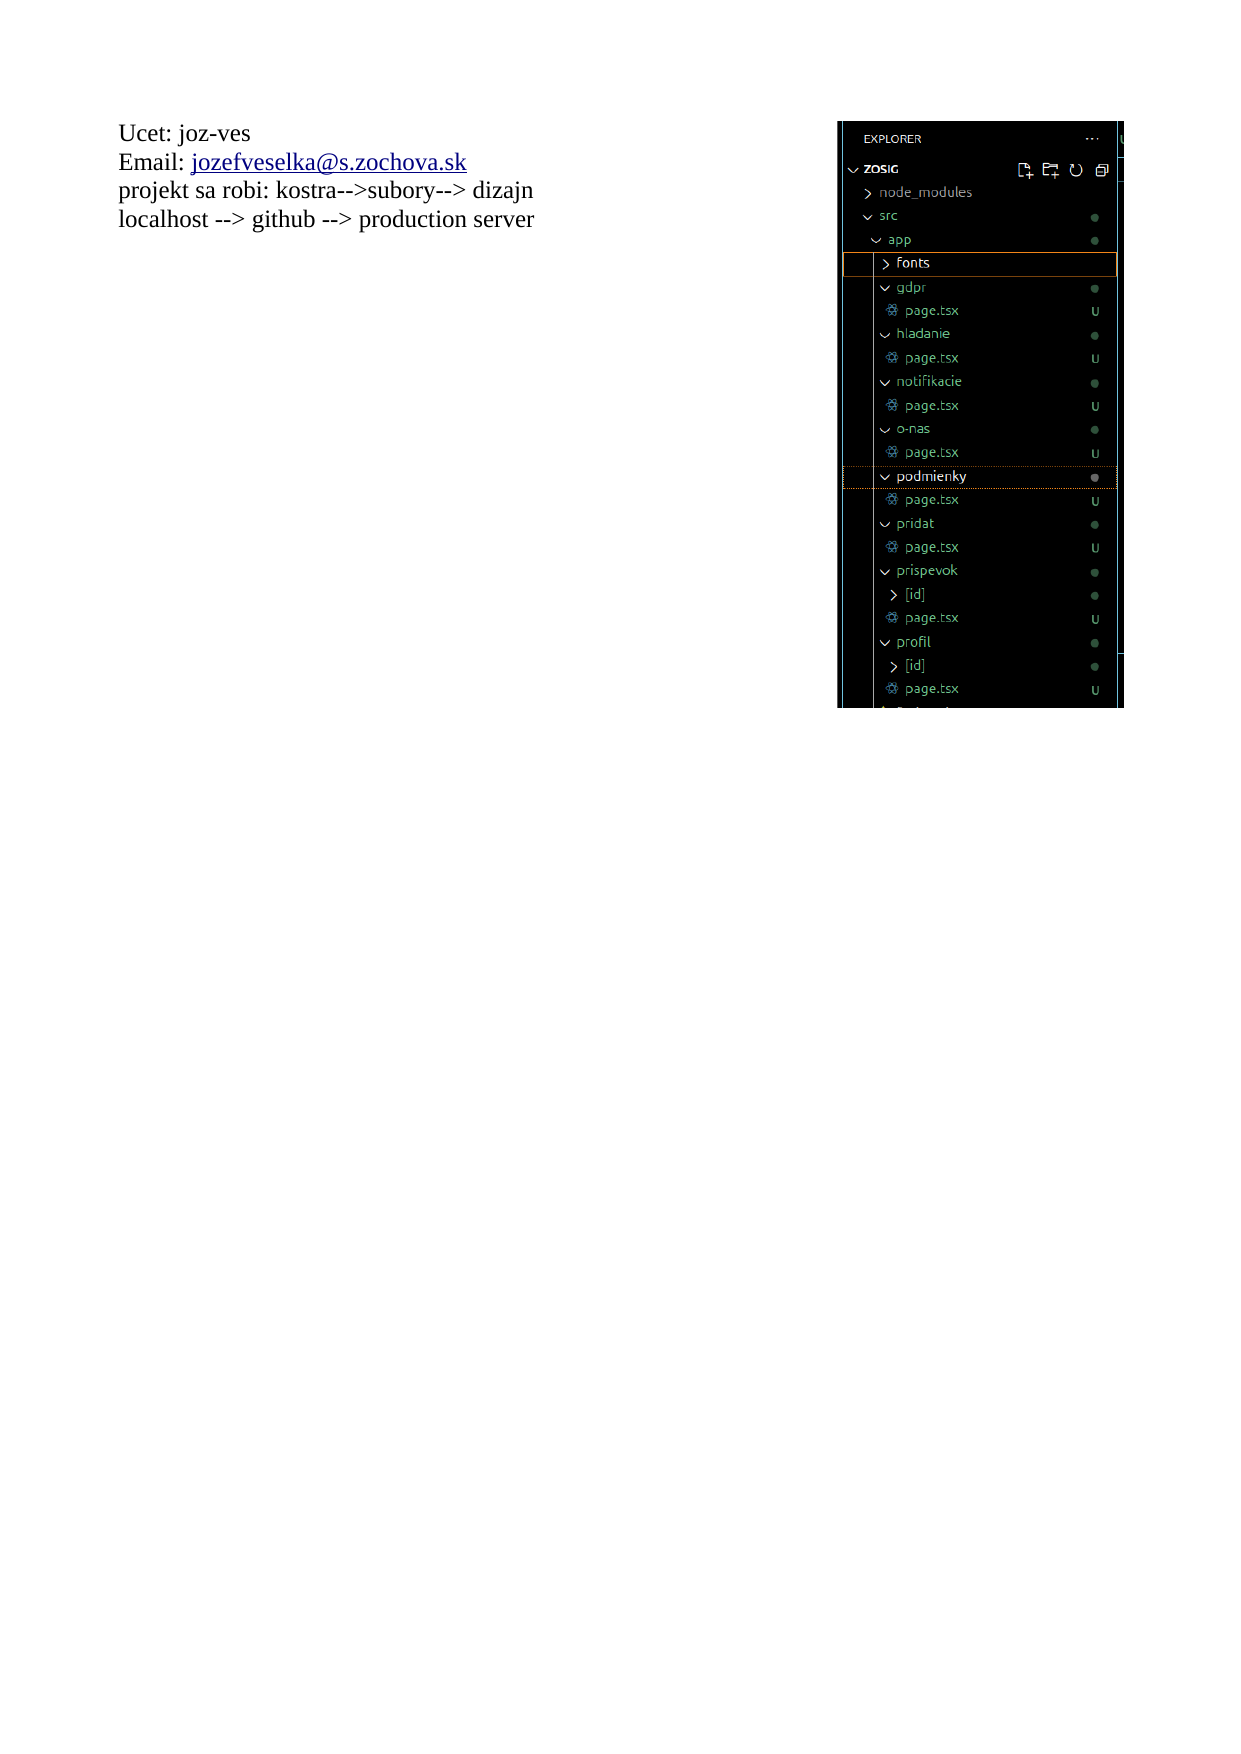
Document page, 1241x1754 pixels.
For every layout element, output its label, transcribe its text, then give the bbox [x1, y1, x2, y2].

text Email: jozefveselka@s.zochova.sk [118, 147, 837, 176]
text Ucet: joz-ves [118, 118, 1122, 147]
text projekt sa robi: kostra-->subory--> dizajn [118, 176, 837, 204]
picture [837, 121, 1124, 708]
text localhost --> github --> production server [118, 204, 837, 233]
